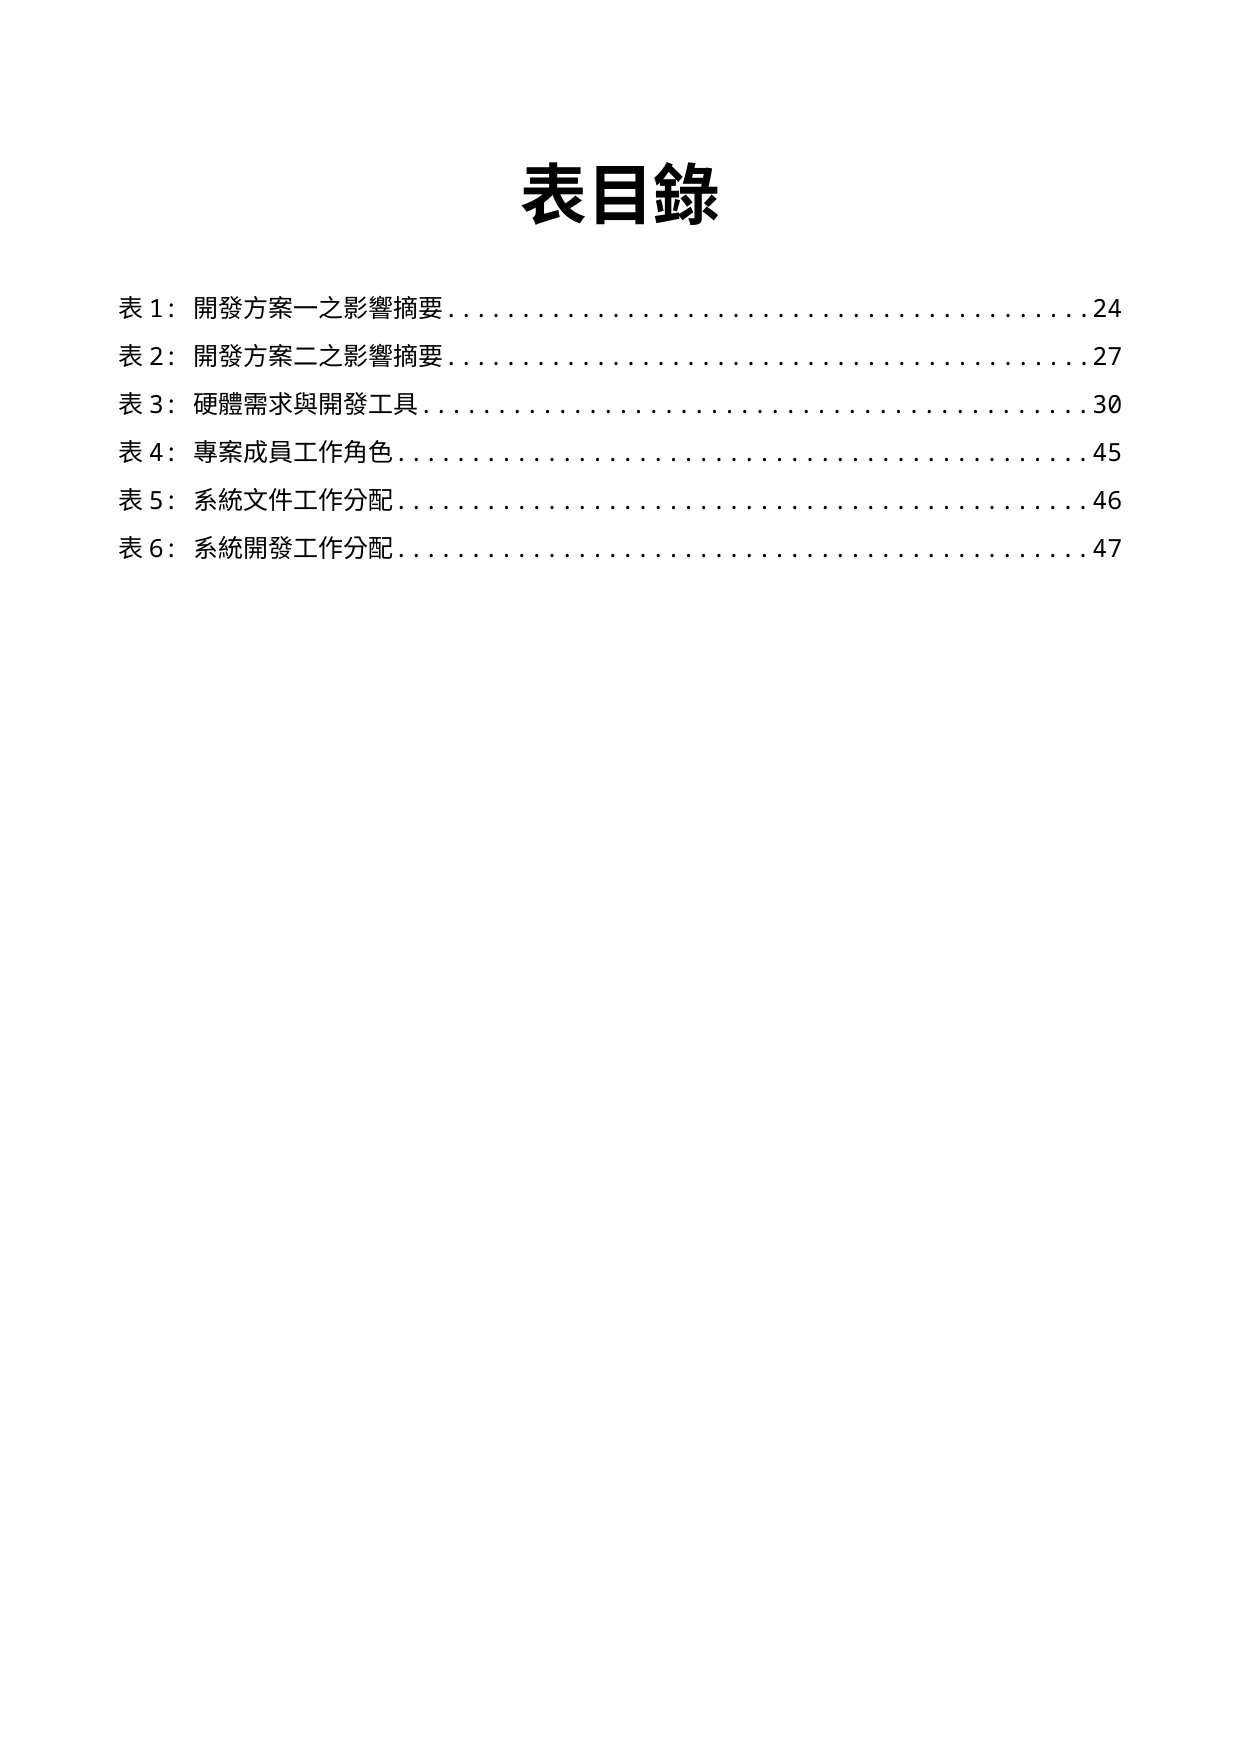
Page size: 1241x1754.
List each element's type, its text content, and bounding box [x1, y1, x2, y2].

text 表 5: 系統文件工作分配 46 [118, 481, 1122, 517]
text 表 4: 專案成員工作角色 45 [118, 433, 1122, 469]
subtitle 表目錄 [118, 142, 1122, 238]
text 表 2: 開發方案二之影響摘要 27 [118, 336, 1122, 373]
text 表 3: 硬體需求與開發工具 30 [118, 384, 1122, 421]
text 表 6: 系統開發工作分配 47 [118, 529, 1122, 565]
text 表 1: 開發方案一之影響摘要 24 [118, 288, 1122, 324]
